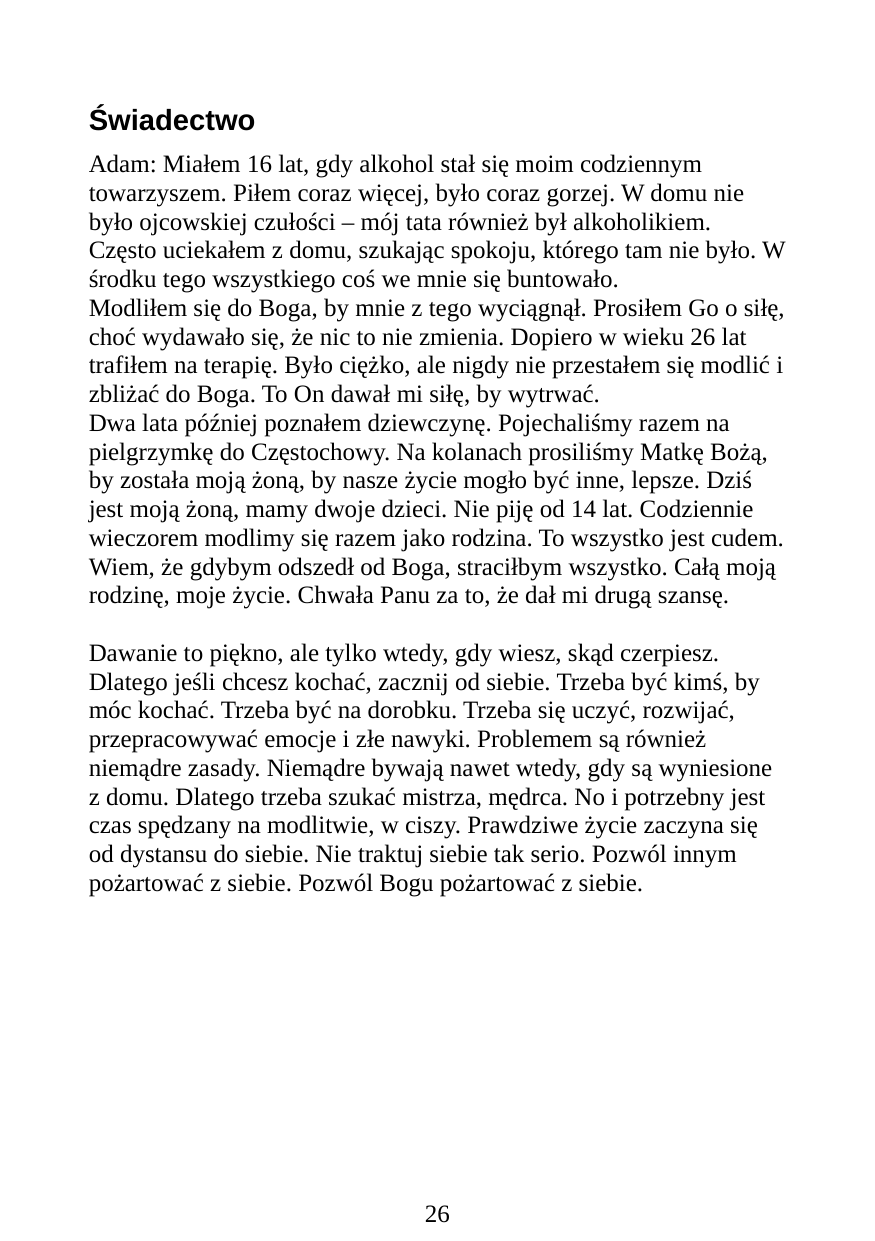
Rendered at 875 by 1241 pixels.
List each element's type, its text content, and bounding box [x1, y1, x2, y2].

text zbliżać do Boga. To On dawał mi siłę, by wytrwać. [88, 379, 786, 408]
text Modliłem się do Boga, by mnie z tego wyciągnął. Prosiłem Go o siłę, choć wydawało się, że nic to nie zmienia. Dopiero w wieku 26 lat trafiłem na terapię. Było ciężko, ale nigdy nie przestałem się modlić i [88, 293, 786, 379]
subtitle Świadectwo [88, 103, 786, 137]
text Dwa lata później poznałem dziewczynę. Pojechaliśmy razem na pielgrzymkę do Częstochowy. Na kolanach prosiliśmy Matkę Bożą, by została moją żoną, by nasze życie mogło być inne, lepsze. Dziś jest moją żoną, mamy dwoje dzieci. Nie piję od 14 lat. Codziennie wieczorem modlimy się razem jako rodzina. To wszystko jest cudem. Wiem, że gdybym odszedł od Boga, straciłbym wszystko. Całą moją [88, 408, 786, 580]
text Adam: Miałem 16 lat, gdy alkohol stał się moim codziennym towarzyszem. Piłem coraz więcej, było coraz gorzej. W domu nie było ojcowskiej czułości – mój tata również był alkoholikiem. Często uciekałem z domu, szukając spokoju, którego tam nie było. W środku tego wszystkiego coś we mnie się buntowało. [88, 149, 786, 293]
text Dawanie to piękno, ale tylko wtedy, gdy wiesz, skąd czerpiesz. Dlatego jeśli chcesz kochać, zacznij od siebie. Trzeba być kimś, by móc kochać. Trzeba być na dorobku. Trzeba się uczyć, rozwijać, [88, 638, 786, 724]
text rodzinę, moje życie. Chwała Panu za to, że dał mi drugą szansę. [88, 580, 786, 638]
text przepracowywać emocje i złe nawyki. Problemem są również niemądre zasady. Niemądre bywają nawet wtedy, gdy są wyniesione z domu. Dlatego trzeba szukać mistrza, mędrca. No i potrzebny jest czas spędzany na modlitwie, w ciszy. Prawdziwe życie zaczyna się od dystansu do siebie. Nie traktuj siebie tak serio. Pozwól innym pożartować z siebie. Pozwól Bogu pożartować z siebie. [88, 724, 786, 897]
